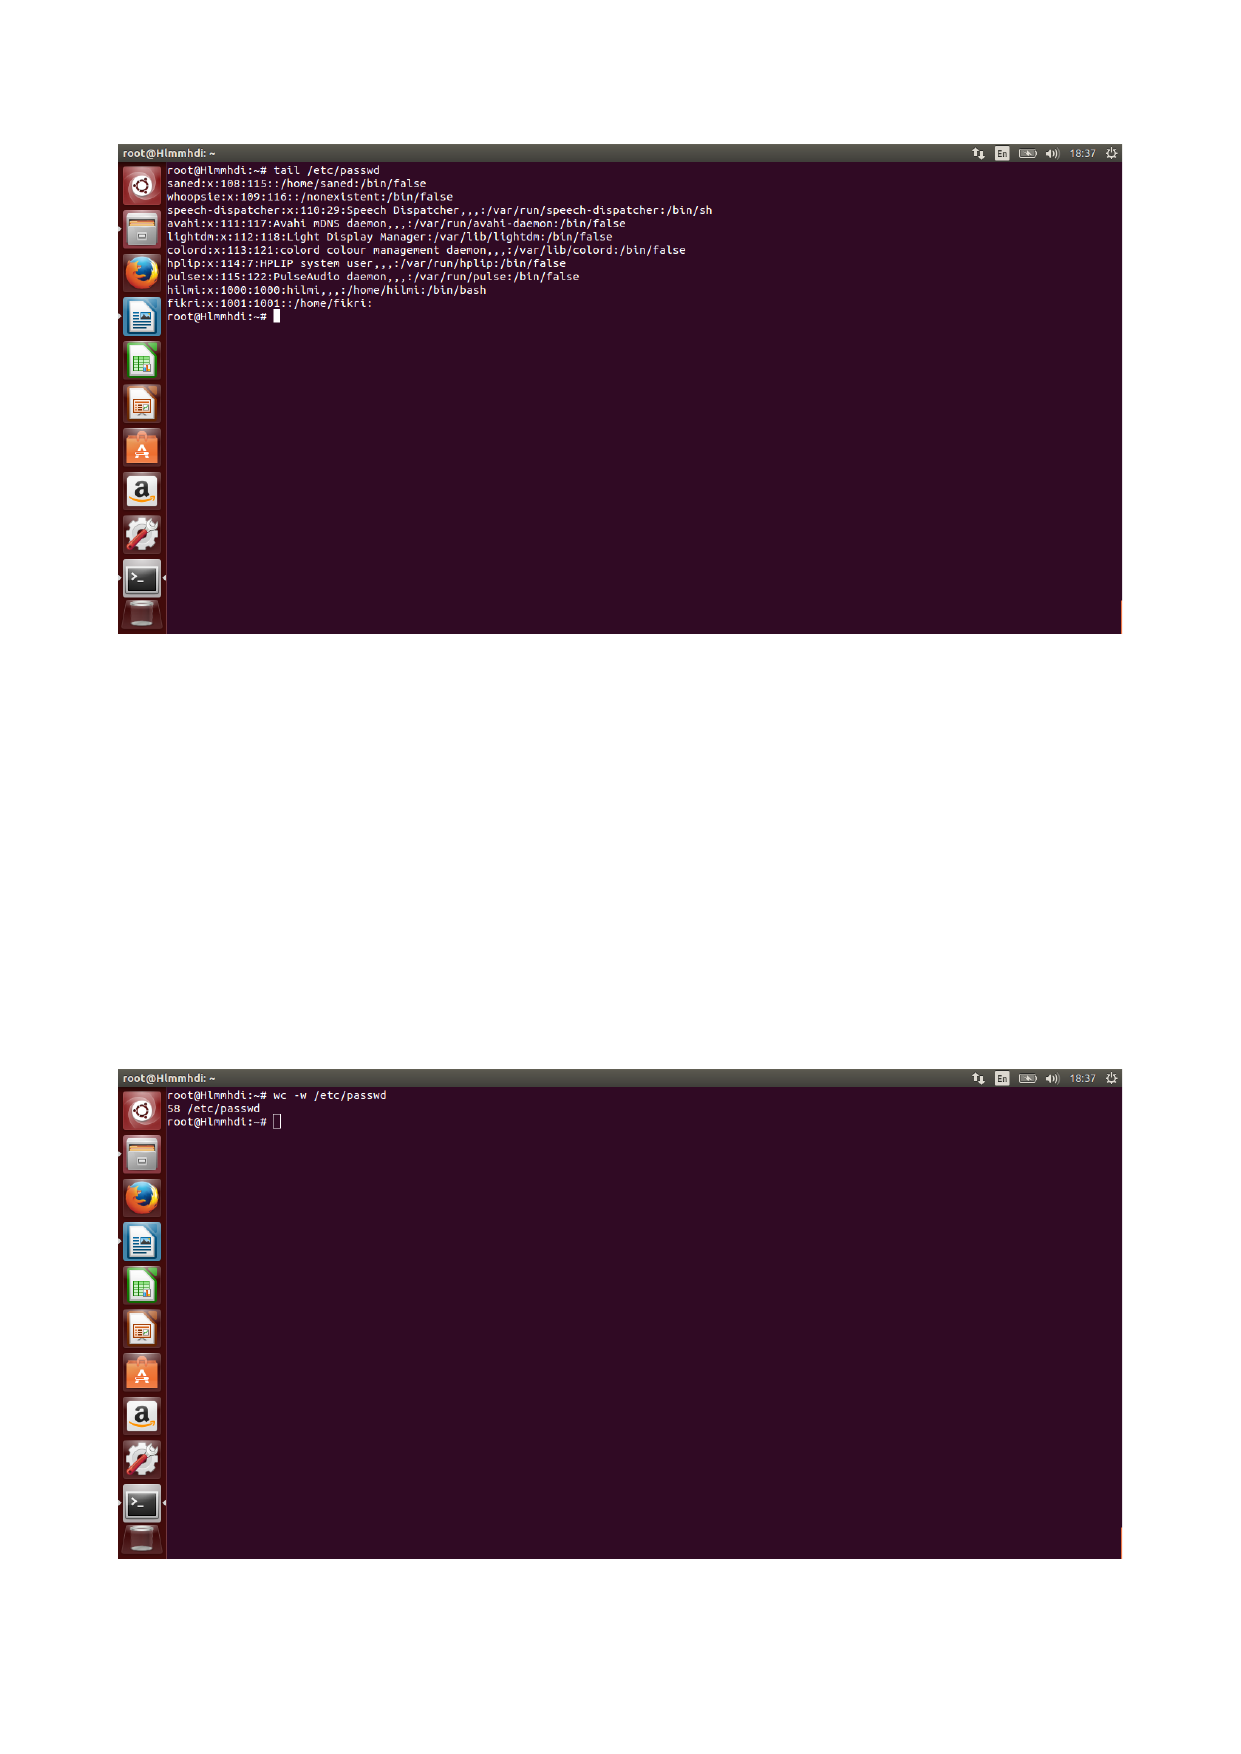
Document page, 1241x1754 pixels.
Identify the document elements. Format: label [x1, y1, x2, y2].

picture [118, 1069, 1123, 1559]
picture [118, 144, 1123, 634]
